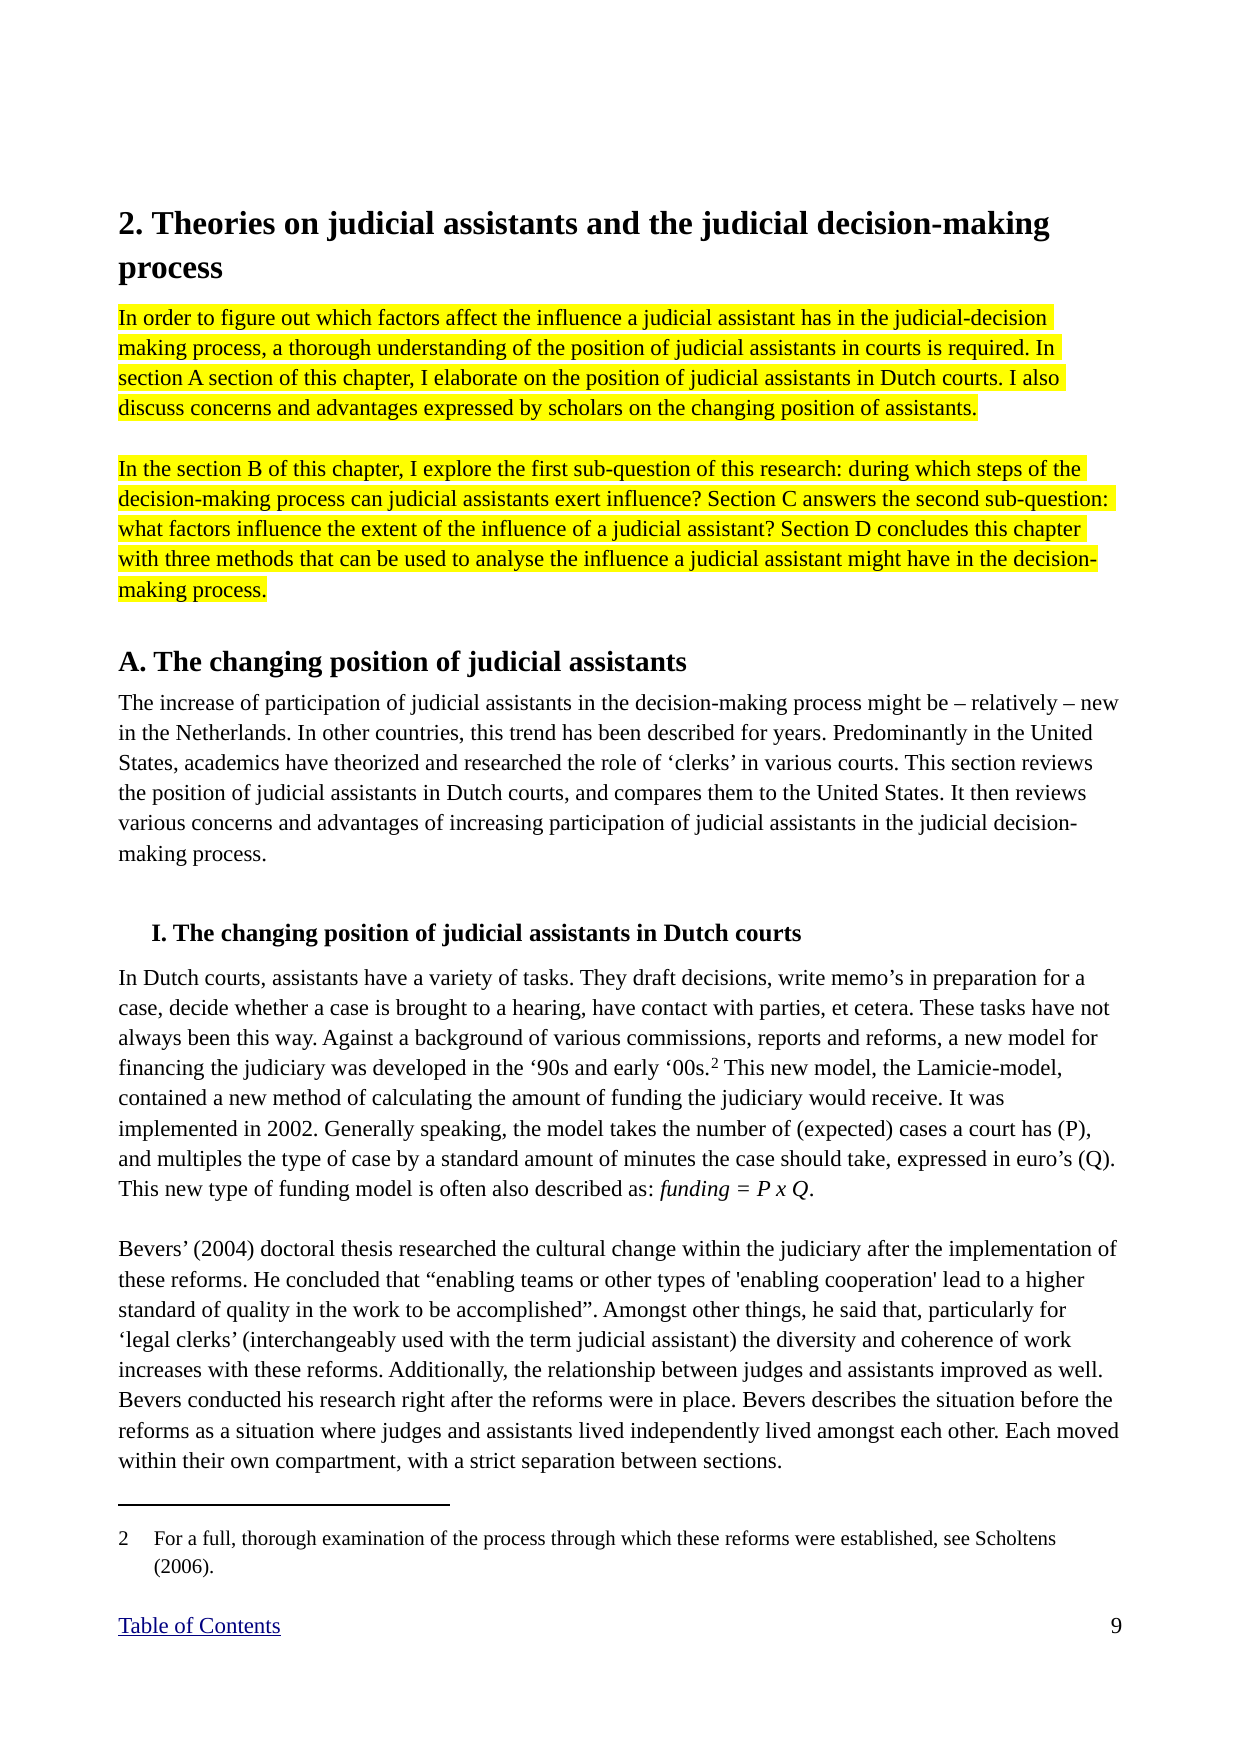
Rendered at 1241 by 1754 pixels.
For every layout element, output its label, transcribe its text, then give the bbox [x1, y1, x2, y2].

subtitle A. The changing position of judicial assistants [118, 644, 1122, 678]
text In the section B of this chapter, I explore the first sub-question of this research: during which steps of the decision-making process can judicial assistants exert influence? Section C answers the second sub-question: what factors influence the extent of the influence of a judicial assistant? Section D concludes this chapter with three methods that can be used to analyse the influence a judicial assistant might have in the decision-making process. [118, 455, 1122, 602]
text The increase of participation of judicial assistants in the decision-making process might be – relatively – new in the Netherlands. In other countries, this trend has been described for years. Predominantly in the United States, academics have theorized and researched the role of ‘clerks’ in various courts. This section reviews the position of judicial assistants in Dutch courts, and compares them to the United States. It then reviews various concerns and advantages of increasing participation of judicial assistants in the judicial decision-making process. [118, 688, 1122, 866]
text In order to figure out which factors affect the influence a judicial assistant has in the judicial-decision making process, a thorough understanding of the position of judicial assistants in courts is required. In section A section of this chapter, I elaborate on the position of judicial assistants in Dutch courts. I also discuss concerns and advantages expressed by scholars on the changing position of assistants. [118, 304, 1122, 421]
text For a full, thorough examination of the process through which these reforms were established, see Scholtens (2006). [118, 1526, 1122, 1578]
text Bevers’ (2004) doctoral thesis researched the cultural change within the judiciary after the implementation of these reforms. He concluded that “enabling teams or other types of 'enabling cooperation' lead to a higher standard of quality in the work to be accomplished”. Amongst other things, he said that, particularly for ‘legal clerks’ (interchangeably used with the term judicial assistant) the diversity and coherence of work increases with these reforms. Additionally, the relationship between judges and assistants improved as well. Bevers conducted his research right after the reforms were in place. Bevers describes the situation before the reforms as a situation where judges and assistants lived independently lived amongst each other. Each moved within their own compartment, with a strict separation between sections. [118, 1235, 1122, 1473]
text In Dutch courts, assistants have a variety of tasks. They draft decisions, write memo’s in preparation for a case, decide whether a case is brought to a hearing, have contact with parties, et cetera. These tasks have not always been this way. Against a background of various commissions, reports and reforms, a new model for financing the judiciary was developed in the ‘90s and early ‘00s. This new model, the Lamicie-model, contained a new method of calculating the amount of funding the judiciary would receive. It was implemented in 2002. Generally speaking, the model takes the number of (expected) cases a court has (P), and multiples the type of case by a standard amount of minutes the case should take, expressed in euro’s (Q). This new type of funding model is often also described as: funding = P x Q. [118, 963, 1122, 1201]
subtitle 2. Theories on judicial assistants and the judicial decision-making process [118, 203, 1122, 286]
subtitle I. The changing position of judicial assistants in Dutch courts [151, 918, 1122, 947]
